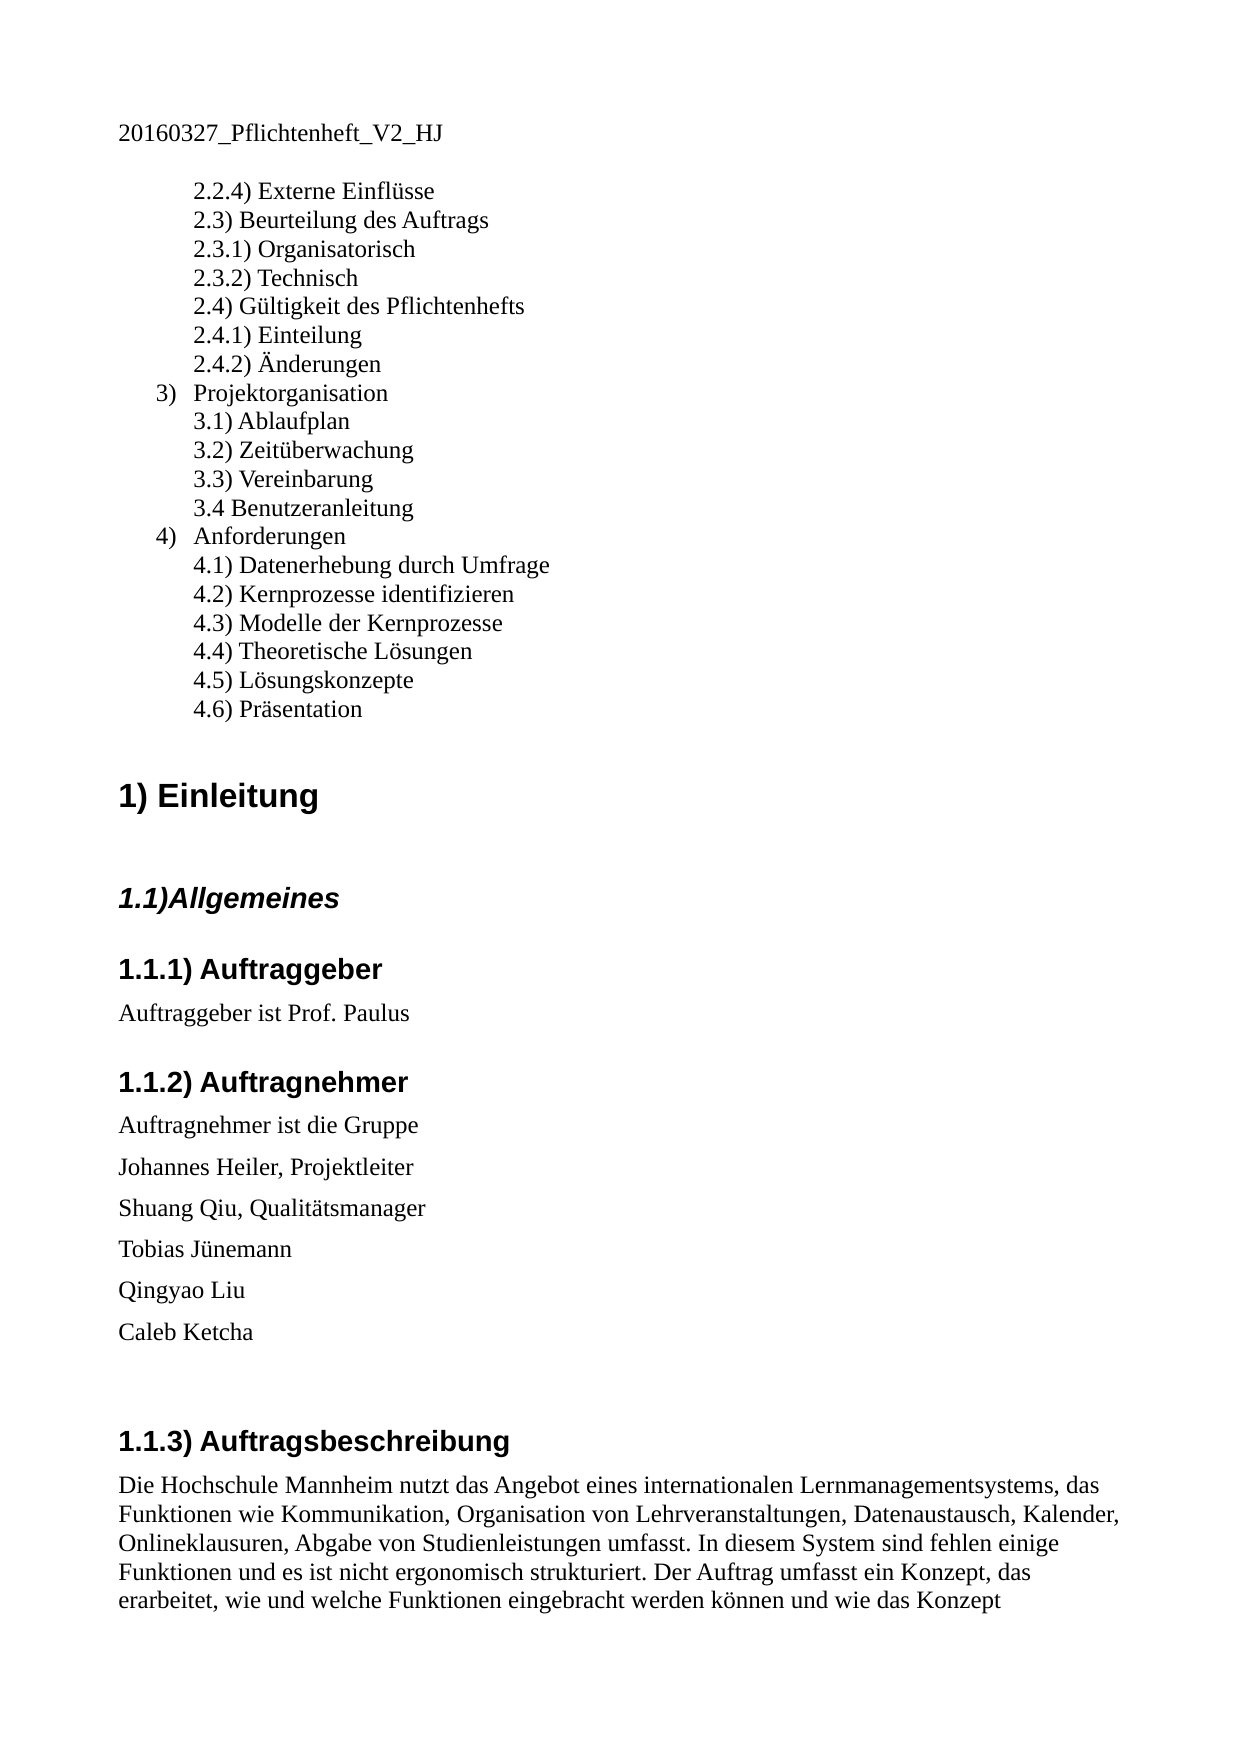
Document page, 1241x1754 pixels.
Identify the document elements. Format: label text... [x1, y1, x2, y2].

list 2.4.1) Einteilung [156, 320, 1122, 349]
subtitle 1.1.2) Auftragnehmer [118, 1064, 1122, 1098]
text Caleb Ketcha [118, 1317, 1122, 1346]
text Shuang Qiu, Qualitätsmanager [118, 1193, 1122, 1222]
list 2.4) Gültigkeit des Pflichtenhefts [156, 291, 1122, 320]
list 2.4.2) Änderungen [156, 349, 1122, 378]
list 2.3.1) Organisatorisch [156, 234, 1122, 263]
text Auftragnehmer ist die Gruppe [118, 1111, 1122, 1139]
list 2.2.4) Externe Einflüsse [156, 176, 1122, 205]
subtitle 1.1)Allgemeines [118, 881, 1122, 915]
list 2.3) Beurteilung des Auftrags [156, 205, 1122, 234]
list Projektorganisation [156, 378, 1122, 406]
list 4.3) Modelle der Kernprozesse [156, 608, 1122, 636]
list 3.2) Zeitüberwachung [156, 435, 1122, 464]
list 4.4) Theoretische Lösungen [156, 636, 1122, 665]
text Johannes Heiler, Projektleiter [118, 1152, 1122, 1181]
text Qingyao Liu [118, 1276, 1122, 1304]
list 3.3) Vereinbarung [156, 464, 1122, 493]
list 3.1) Ablaufplan [156, 406, 1122, 435]
list 2.3.2) Technisch [156, 263, 1122, 291]
list 4.2) Kernprozesse identifizieren [156, 579, 1122, 608]
text Die Hochschule Mannheim nutzt das Angebot eines internationalen Lernmanagementsystems, das Funktionen wie Kommunikation, Organisation von Lehrveranstaltungen, Datenaustausch, Kalender, Onlineklausuren, Abgabe von Studienleistungen umfasst. In diesem System sind fehlen einige Funktionen und es ist nicht ergonomisch strukturiert. Der Auftrag umfasst ein Konzept, das erarbeitet, wie und welche Funktionen eingebracht werden können und wie das Konzept [118, 1470, 1122, 1614]
text Auftraggeber ist Prof. Paulus [118, 998, 1122, 1027]
list 4.5) Lösungskonzepte [156, 665, 1122, 694]
text Tobias Jünemann [118, 1234, 1122, 1263]
list Anforderungen [156, 521, 1122, 550]
subtitle 1.1.3) Auftragsbeschreibung [118, 1424, 1122, 1458]
list 3.4 Benutzeranleitung [156, 493, 1122, 521]
list 4.1) Datenerhebung durch Umfrage [156, 550, 1122, 579]
subtitle 1) Einleitung [118, 776, 1122, 815]
list 4.6) Präsentation [156, 694, 1122, 723]
subtitle 1.1.1) Auftraggeber [118, 952, 1122, 986]
